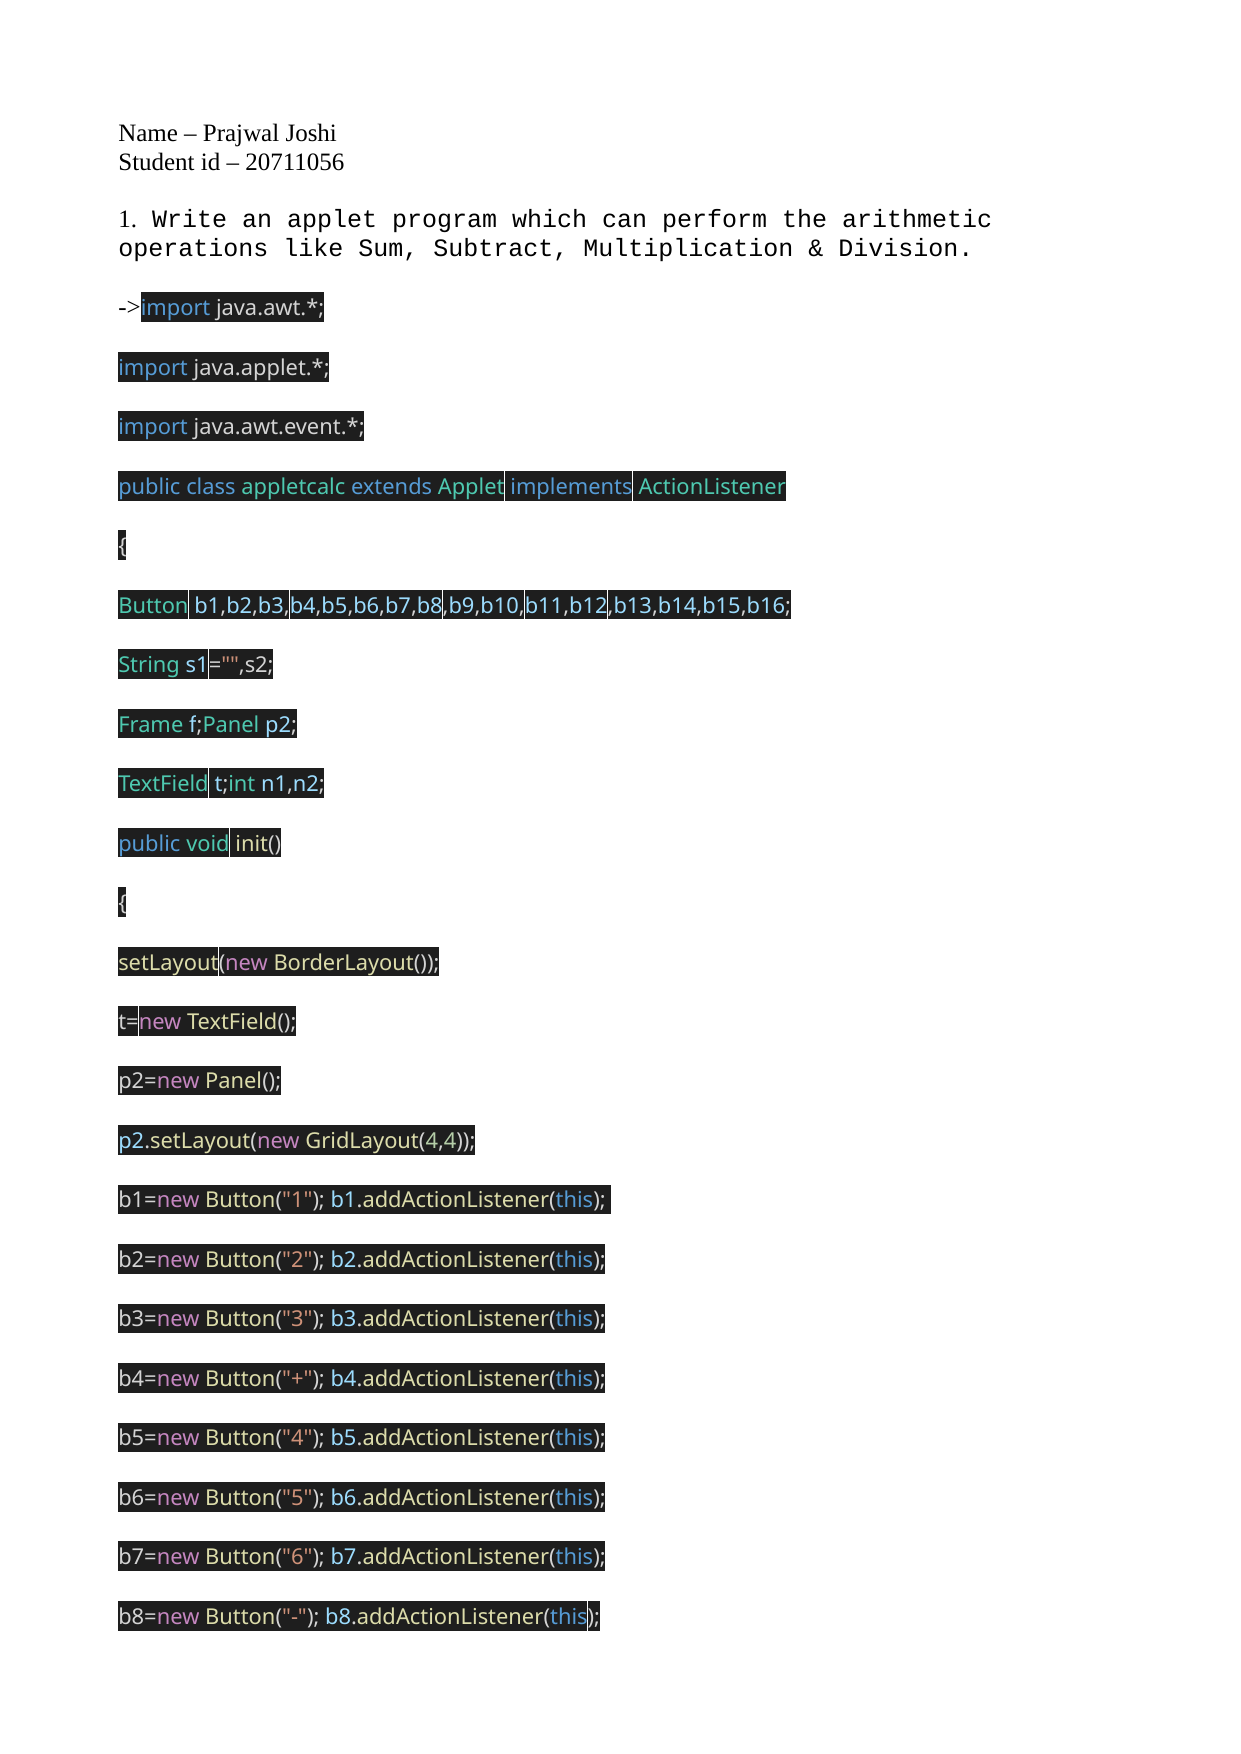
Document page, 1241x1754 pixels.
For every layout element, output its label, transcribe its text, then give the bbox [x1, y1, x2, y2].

text public void init() [118, 828, 1122, 857]
text String s1="",s2; [118, 649, 1122, 679]
text Student id – 20711056 [118, 147, 1122, 176]
text b5=new Button("4"); b5.addActionListener(this); [118, 1422, 1122, 1452]
text b4=new Button("+"); b4.addActionListener(this); [118, 1363, 1122, 1393]
text p2=new Panel(); [118, 1066, 1122, 1095]
text 1. Write an applet program which can perform the arithmetic operations like Sum, Subtract, Multiplication & Division. [118, 204, 1122, 263]
text public class appletcalc extends Applet implements ActionListener [118, 471, 1122, 501]
text setLayout(new BorderLayout()); [118, 947, 1122, 976]
text b1=new Button("1"); b1.addActionListener(this); [118, 1184, 1122, 1214]
text b2=new Button("2"); b2.addActionListener(this); [118, 1244, 1122, 1274]
text b3=new Button("3"); b3.addActionListener(this); [118, 1303, 1122, 1333]
text Button b1,b2,b3,b4,b5,b6,b7,b8,b9,b10,b11,b12,b13,b14,b15,b16; [118, 590, 1122, 619]
text b8=new Button("-"); b8.addActionListener(this); [118, 1601, 1122, 1631]
text TextField t;int n1,n2; [118, 768, 1122, 798]
text import java.applet.*; [118, 352, 1122, 382]
text b6=new Button("5"); b6.addActionListener(this); [118, 1482, 1122, 1512]
text Frame f;Panel p2; [118, 709, 1122, 738]
text Name – Prajwal Joshi [118, 118, 1122, 147]
text ->import java.awt.*; [118, 292, 1122, 322]
text { [118, 530, 1122, 560]
text { [118, 887, 1122, 917]
text import java.awt.event.*; [118, 411, 1122, 441]
text t=new TextField(); [118, 1006, 1122, 1036]
text p2.setLayout(new GridLayout(4,4)); [118, 1125, 1122, 1155]
text b7=new Button("6"); b7.addActionListener(this); [118, 1541, 1122, 1571]
